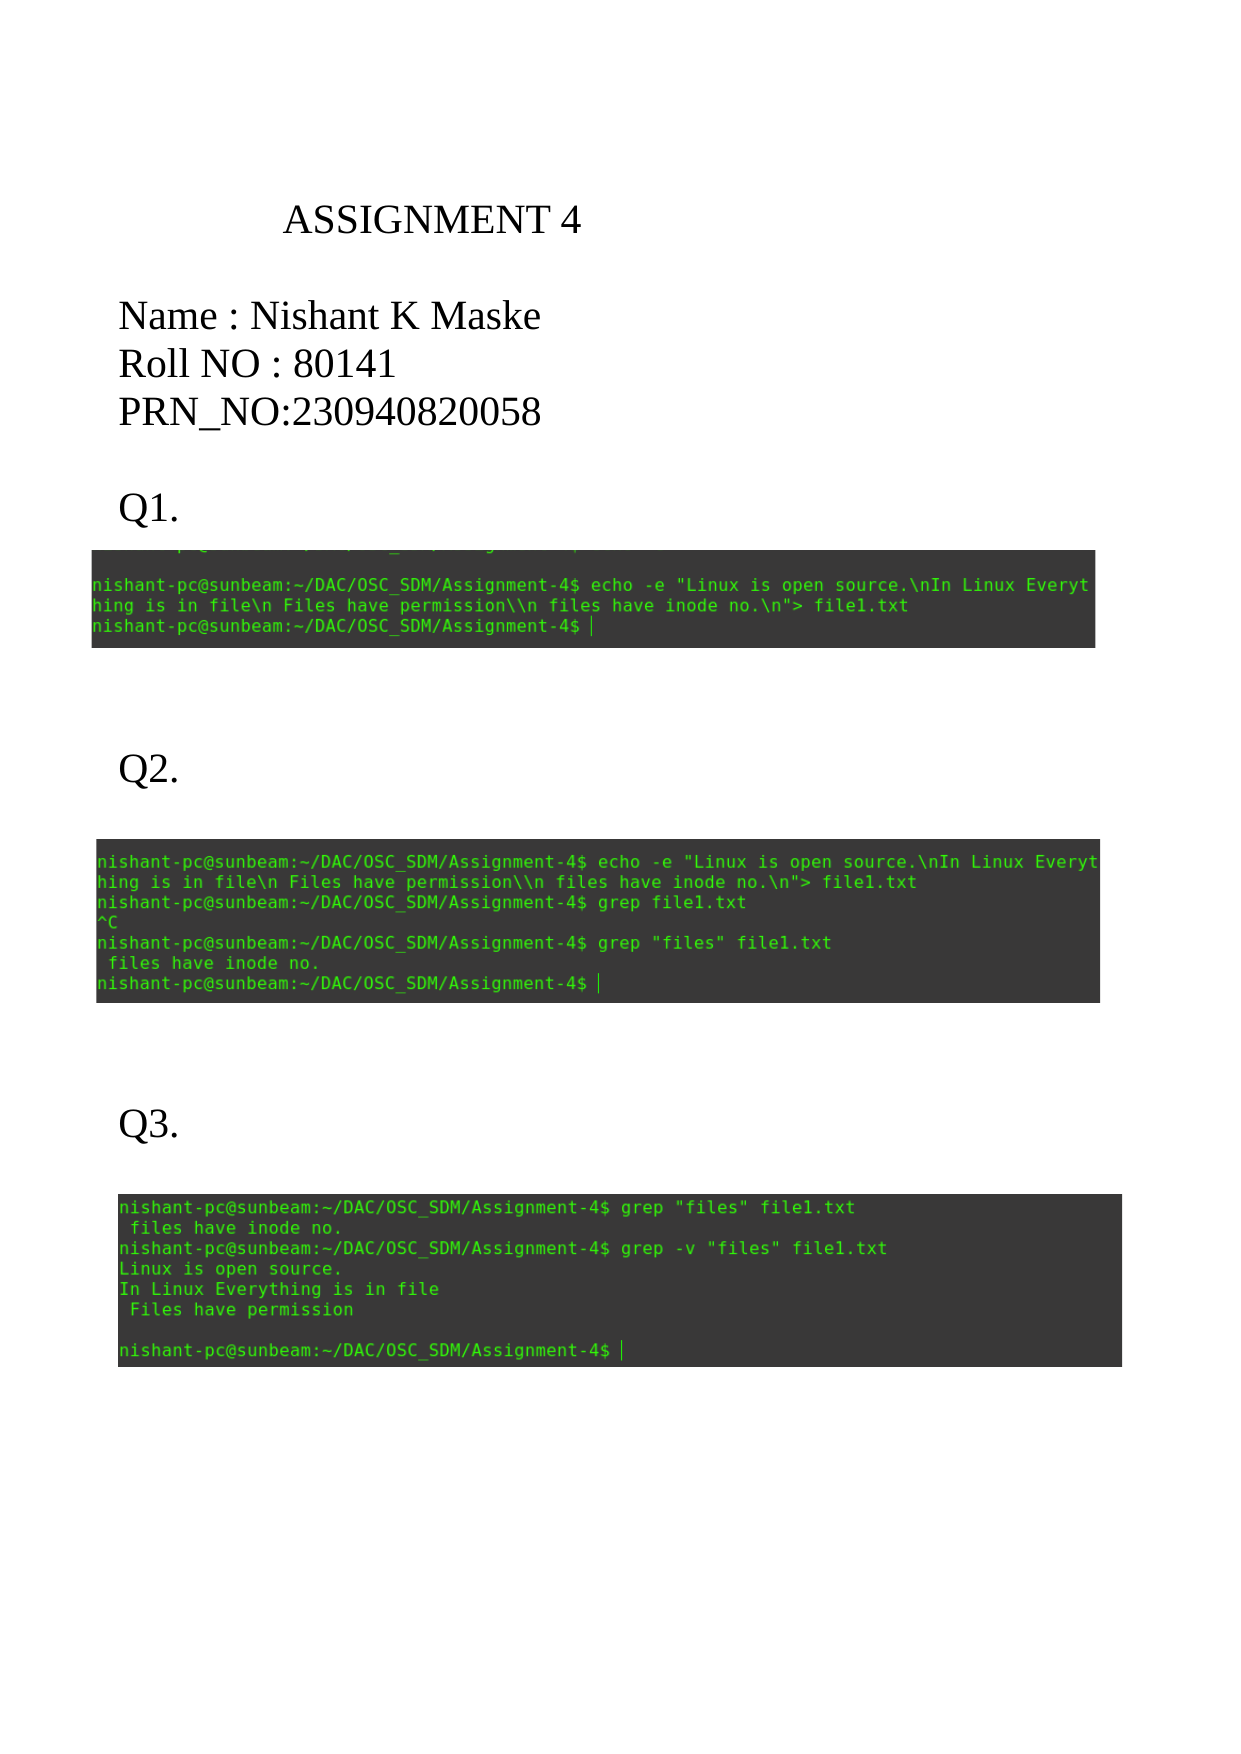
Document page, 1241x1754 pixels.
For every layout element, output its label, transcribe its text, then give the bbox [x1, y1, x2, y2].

text PRN_NO:230940820058 [118, 386, 1122, 434]
text Roll NO : 80141 [118, 338, 1122, 386]
text Q1. [118, 482, 1122, 530]
text Name : Nishant K Maske [118, 291, 1122, 338]
picture [91, 550, 1096, 648]
text Q3. [118, 1099, 1122, 1147]
text Q2. [118, 743, 1122, 791]
picture [96, 839, 1101, 1003]
text ASSIGNMENT 4 [118, 195, 1122, 243]
picture [118, 1194, 1123, 1367]
